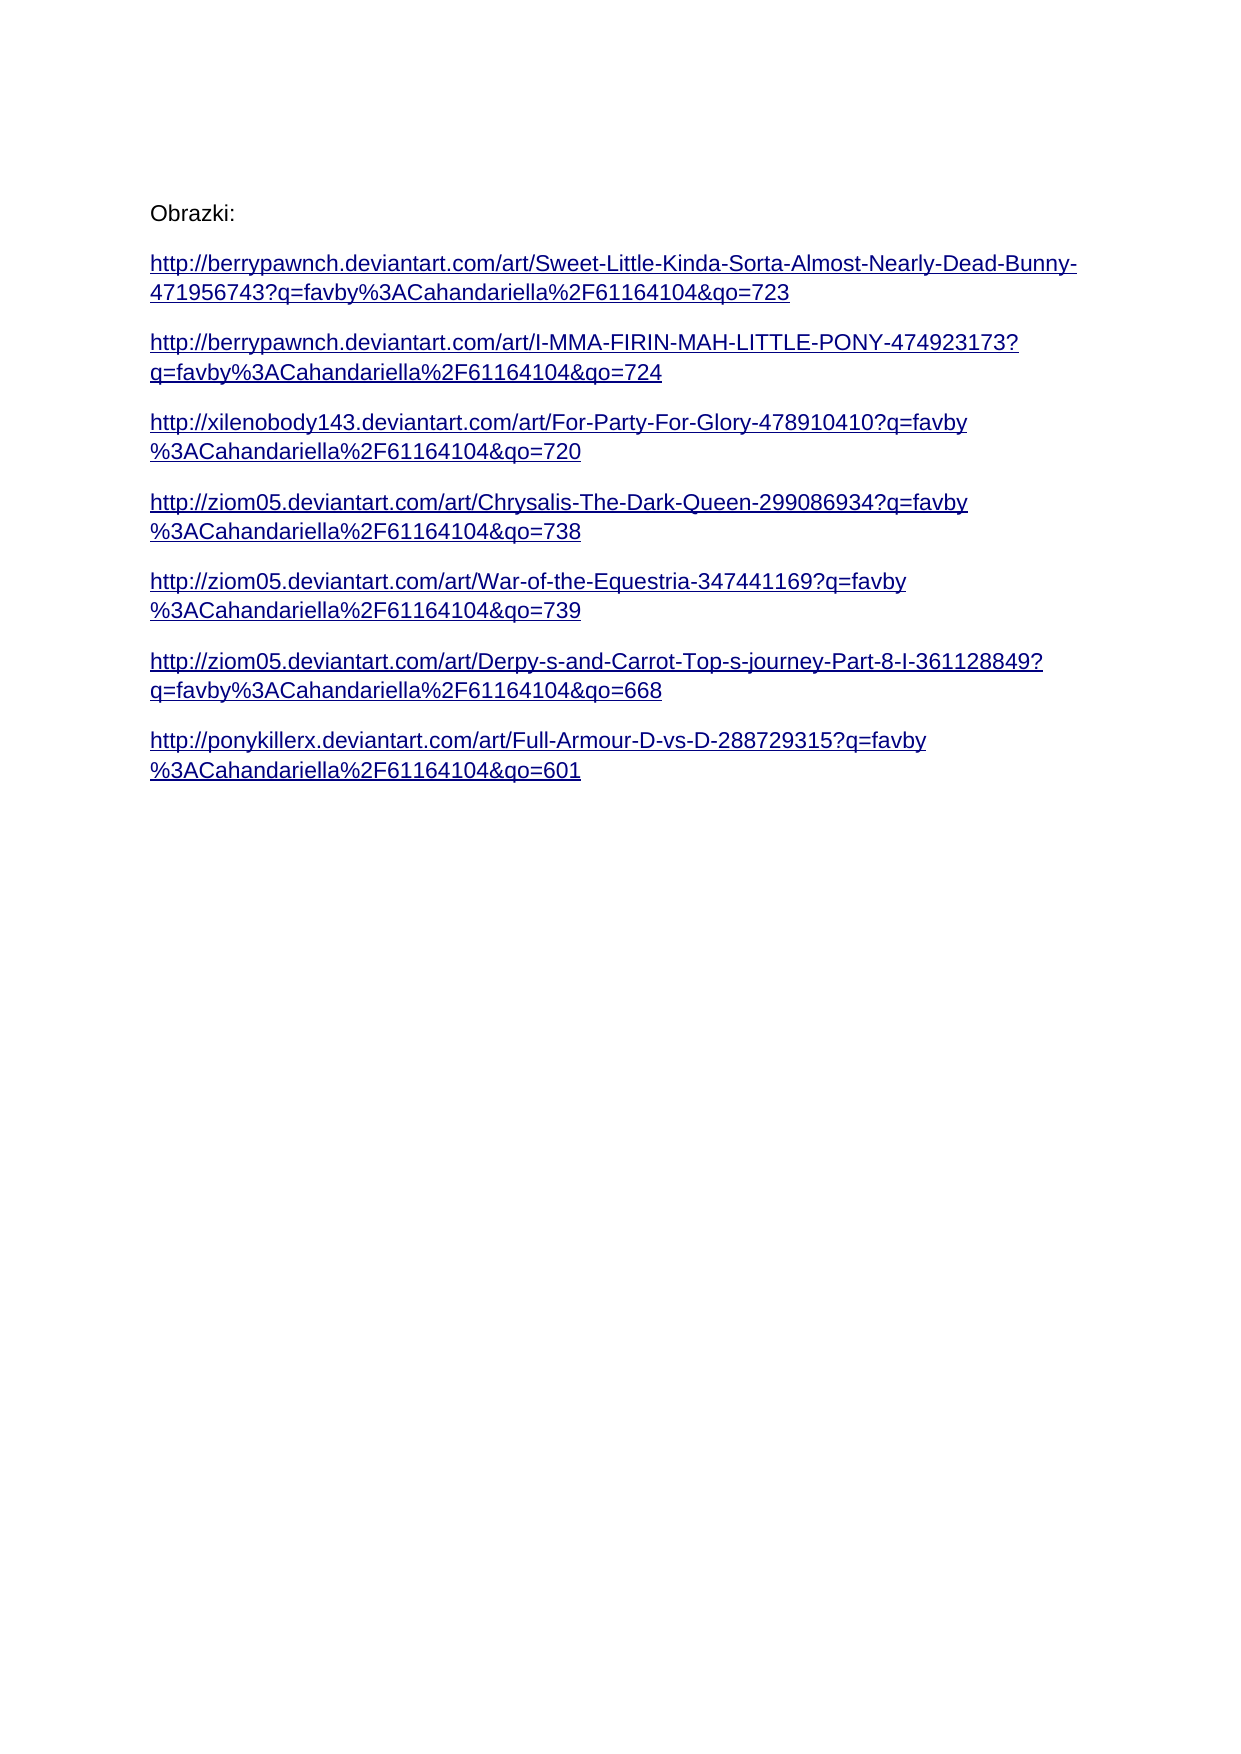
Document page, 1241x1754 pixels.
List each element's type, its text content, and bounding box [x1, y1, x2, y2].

text http://ponykillerx.deviantart.com/art/Full-Armour-D-vs-D-288729315?q=favby%3ACahandariella%2F61164104&qo=601 [150, 728, 1091, 783]
text http://ziom05.deviantart.com/art/War-of-the-Equestria-347441169?q=favby%3ACahandariella%2F61164104&qo=739 [150, 569, 1091, 624]
text http://xilenobody143.deviantart.com/art/For-Party-For-Glory-478910410?q=favby%3ACahandariella%2F61164104&qo=720 [150, 409, 1091, 464]
text http://ziom05.deviantart.com/art/Derpy-s-and-Carrot-Top-s-journey-Part-8-I-361128849?q=favby%3ACahandariella%2F61164104&qo=668 [150, 648, 1091, 703]
text Obrazki: [150, 200, 1091, 226]
text http://ziom05.deviantart.com/art/Chrysalis-The-Dark-Queen-299086934?q=favby%3ACahandariella%2F61164104&qo=738 [150, 489, 1091, 544]
text http://berrypawnch.deviantart.com/art/I-MMA-FIRIN-MAH-LITTLE-PONY-474923173?q=favby%3ACahandariella%2F61164104&qo=724 [150, 330, 1091, 385]
text http://berrypawnch.deviantart.com/art/Sweet-Little-Kinda-Sorta-Almost-Nearly-Dead-Bunny-471956743?q=favby%3ACahandariella%2F61164104&qo=723 [150, 250, 1091, 305]
